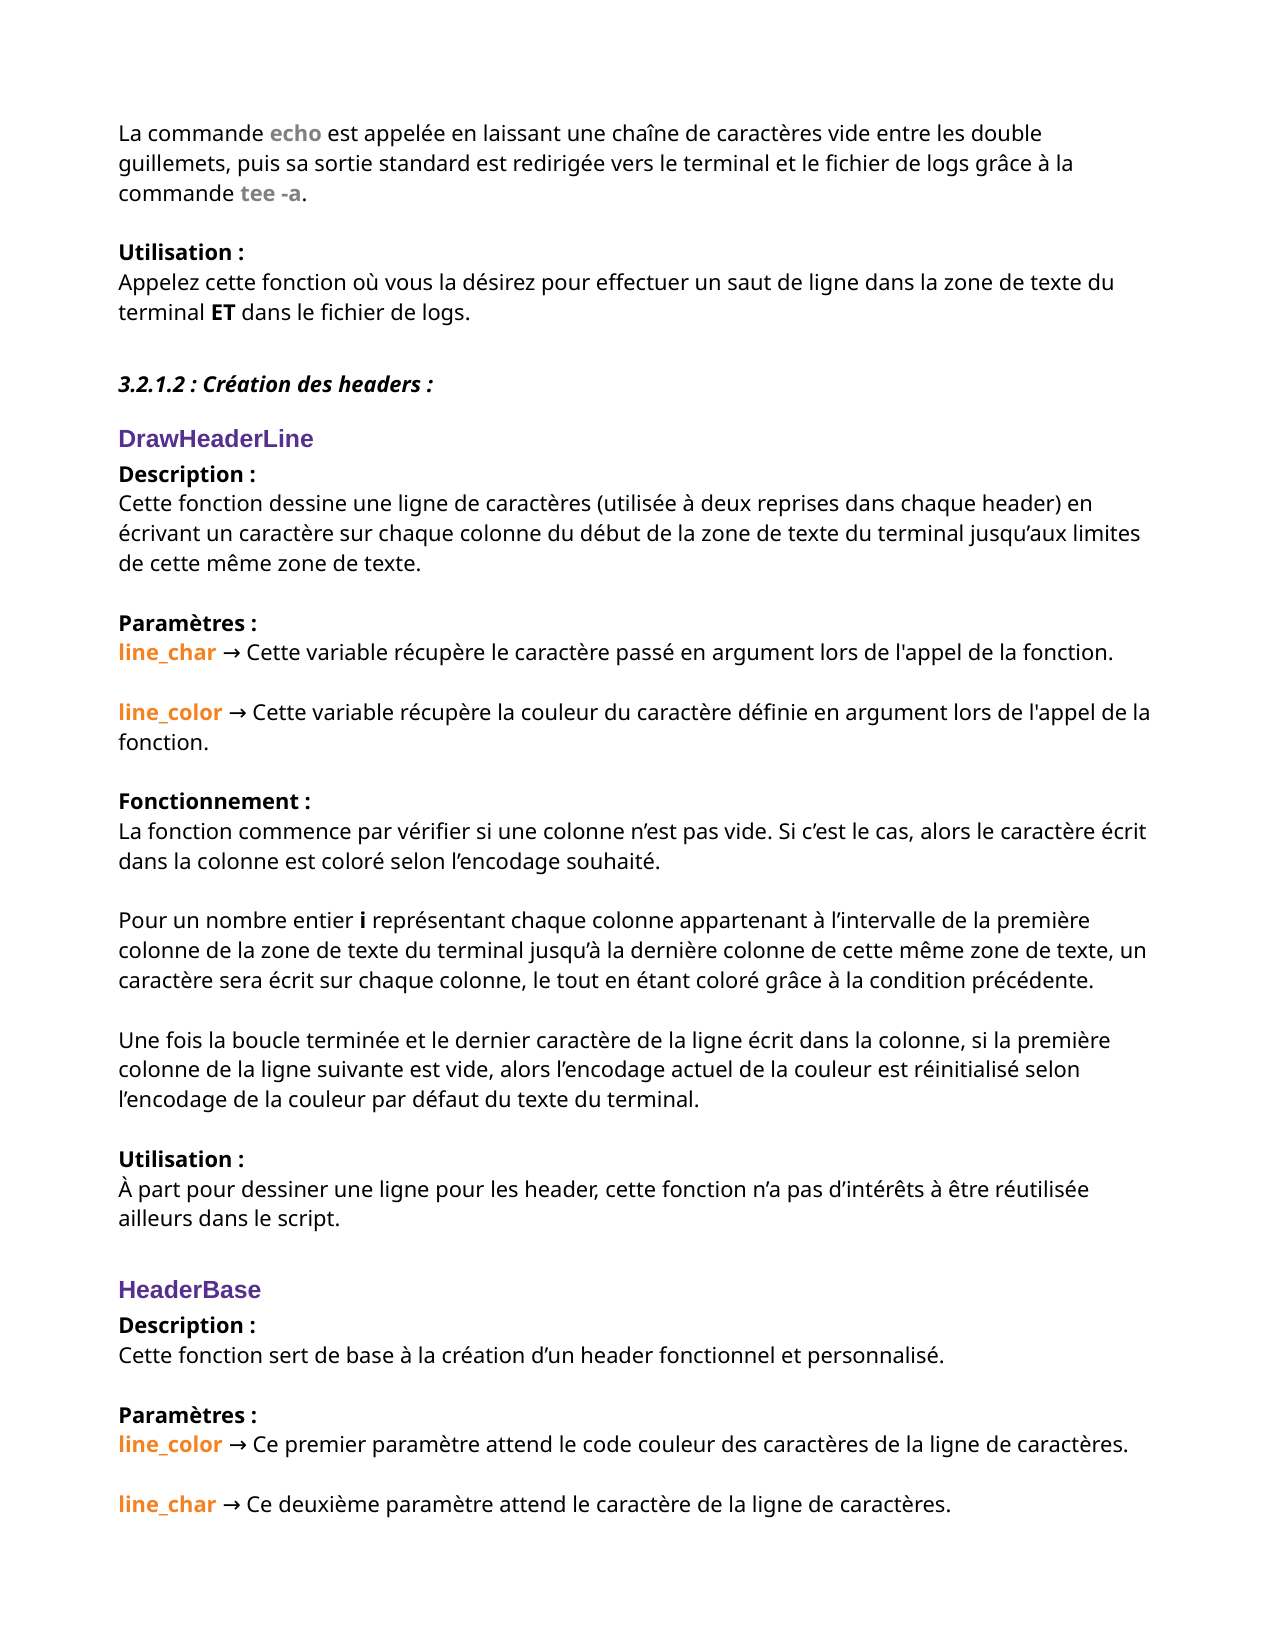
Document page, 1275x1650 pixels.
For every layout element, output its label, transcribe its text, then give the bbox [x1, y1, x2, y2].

text Paramètres : [118, 607, 1157, 637]
text Une fois la boucle terminée et le dernier caractère de la ligne écrit dans la colonne, si la première colonne de la ligne suivante est vide, alors l’encodage actuel de la couleur est réinitialisé selon l’encodage de la couleur par défaut du texte du terminal. [118, 1024, 1157, 1114]
text Fonctionnement : [118, 786, 1157, 816]
text Description : [118, 1310, 1157, 1340]
text Description : [118, 458, 1157, 488]
text line_char → Ce deuxième paramètre attend le caractère de la ligne de caractères. [118, 1489, 1157, 1519]
text Utilisation : [118, 237, 1157, 267]
subtitle 3.2.1.2 : Création des headers : [118, 369, 1157, 399]
text Paramètres : [118, 1399, 1157, 1429]
text line_char → Cette variable récupère le caractère passé en argument lors de l'appel de la fonction. [118, 637, 1157, 667]
text La fonction commence par vérifier si une colonne n’est pas vide. Si c’est le cas, alors le caractère écrit dans la colonne est coloré selon l’encodage souhaité. [118, 816, 1157, 876]
text line_color → Ce premier paramètre attend le code couleur des caractères de la ligne de caractères. [118, 1429, 1157, 1459]
subtitle HeaderBase [118, 1275, 1157, 1304]
text La commande echo est appelée en laissant une chaîne de caractères vide entre les double guillemets, puis sa sortie standard est redirigée vers le terminal et le fichier de logs grâce à la commande tee -a. [118, 118, 1157, 207]
text line_color → Cette variable récupère la couleur du caractère définie en argument lors de l'appel de la fonction. [118, 697, 1157, 756]
text Utilisation : [118, 1144, 1157, 1173]
text À part pour dessiner une ligne pour les header, cette fonction n’a pas d’intérêts à être réutilisée ailleurs dans le script. [118, 1173, 1157, 1233]
text Pour un nombre entier i représentant chaque colonne appartenant à l’intervalle de la première colonne de la zone de texte du terminal jusqu’à la dernière colonne de cette même zone de texte, un caractère sera écrit sur chaque colonne, le tout en étant coloré grâce à la condition précédente. [118, 905, 1157, 995]
text Appelez cette fonction où vous la désirez pour effectuer un saut de ligne dans la zone de texte du terminal ET dans le fichier de logs. [118, 267, 1157, 327]
subtitle DrawHeaderLine [118, 424, 1157, 452]
text Cette fonction sert de base à la création d’un header fonctionnel et personnalisé. [118, 1340, 1157, 1370]
text Cette fonction dessine une ligne de caractères (utilisée à deux reprises dans chaque header) en écrivant un caractère sur chaque colonne du début de la zone de texte du terminal jusqu’aux limites de cette même zone de texte. [118, 488, 1157, 578]
